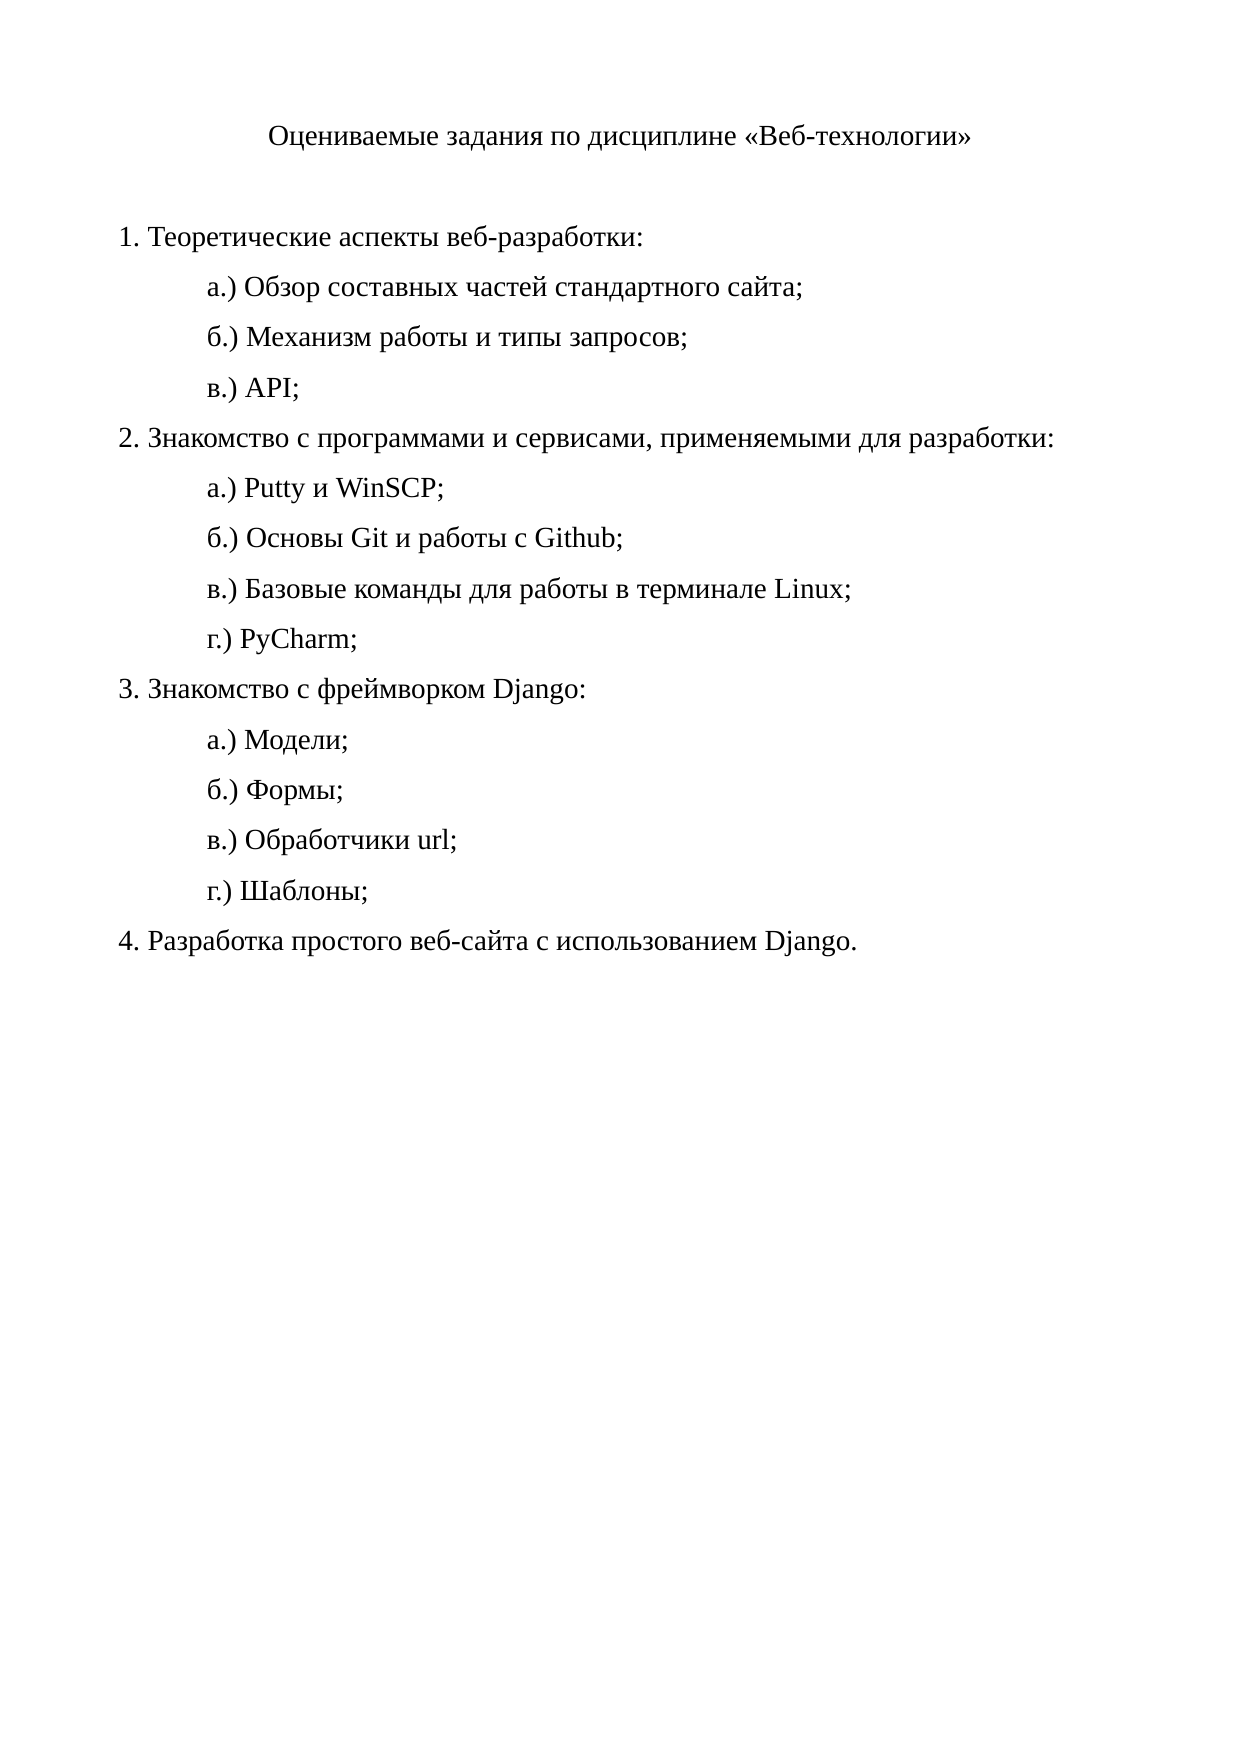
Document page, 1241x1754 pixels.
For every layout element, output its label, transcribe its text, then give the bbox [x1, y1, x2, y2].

text 3. Знакомство с фреймворком Django: [118, 672, 1122, 705]
text 4. Разработка простого веб-сайта с использованием Django. [118, 923, 1122, 957]
text б.) Основы Git и работы с Github; [118, 521, 1122, 554]
text а.) Обзор составных частей стандартного сайта; [118, 269, 1122, 303]
text б.) Механизм работы и типы запросов; [118, 319, 1122, 353]
text а.) Putty и WinSCP; [118, 470, 1122, 504]
text в.) API; [118, 370, 1122, 403]
text г.) Шаблоны; [118, 873, 1122, 906]
text б.) Формы; [118, 772, 1122, 806]
text 1. Теоретические аспекты веб-разработки: [118, 219, 1122, 252]
text в.) Обработчики url; [118, 822, 1122, 856]
text а.) Модели; [118, 722, 1122, 755]
text в.) Базовые команды для работы в терминале Linux; [118, 571, 1122, 604]
text 2. Знакомство с программами и сервисами, применяемыми для разработки: [118, 420, 1122, 453]
text Оцениваемые задания по дисциплине «Веб-технологии» [118, 118, 1122, 152]
text г.) PyCharm; [118, 621, 1122, 655]
